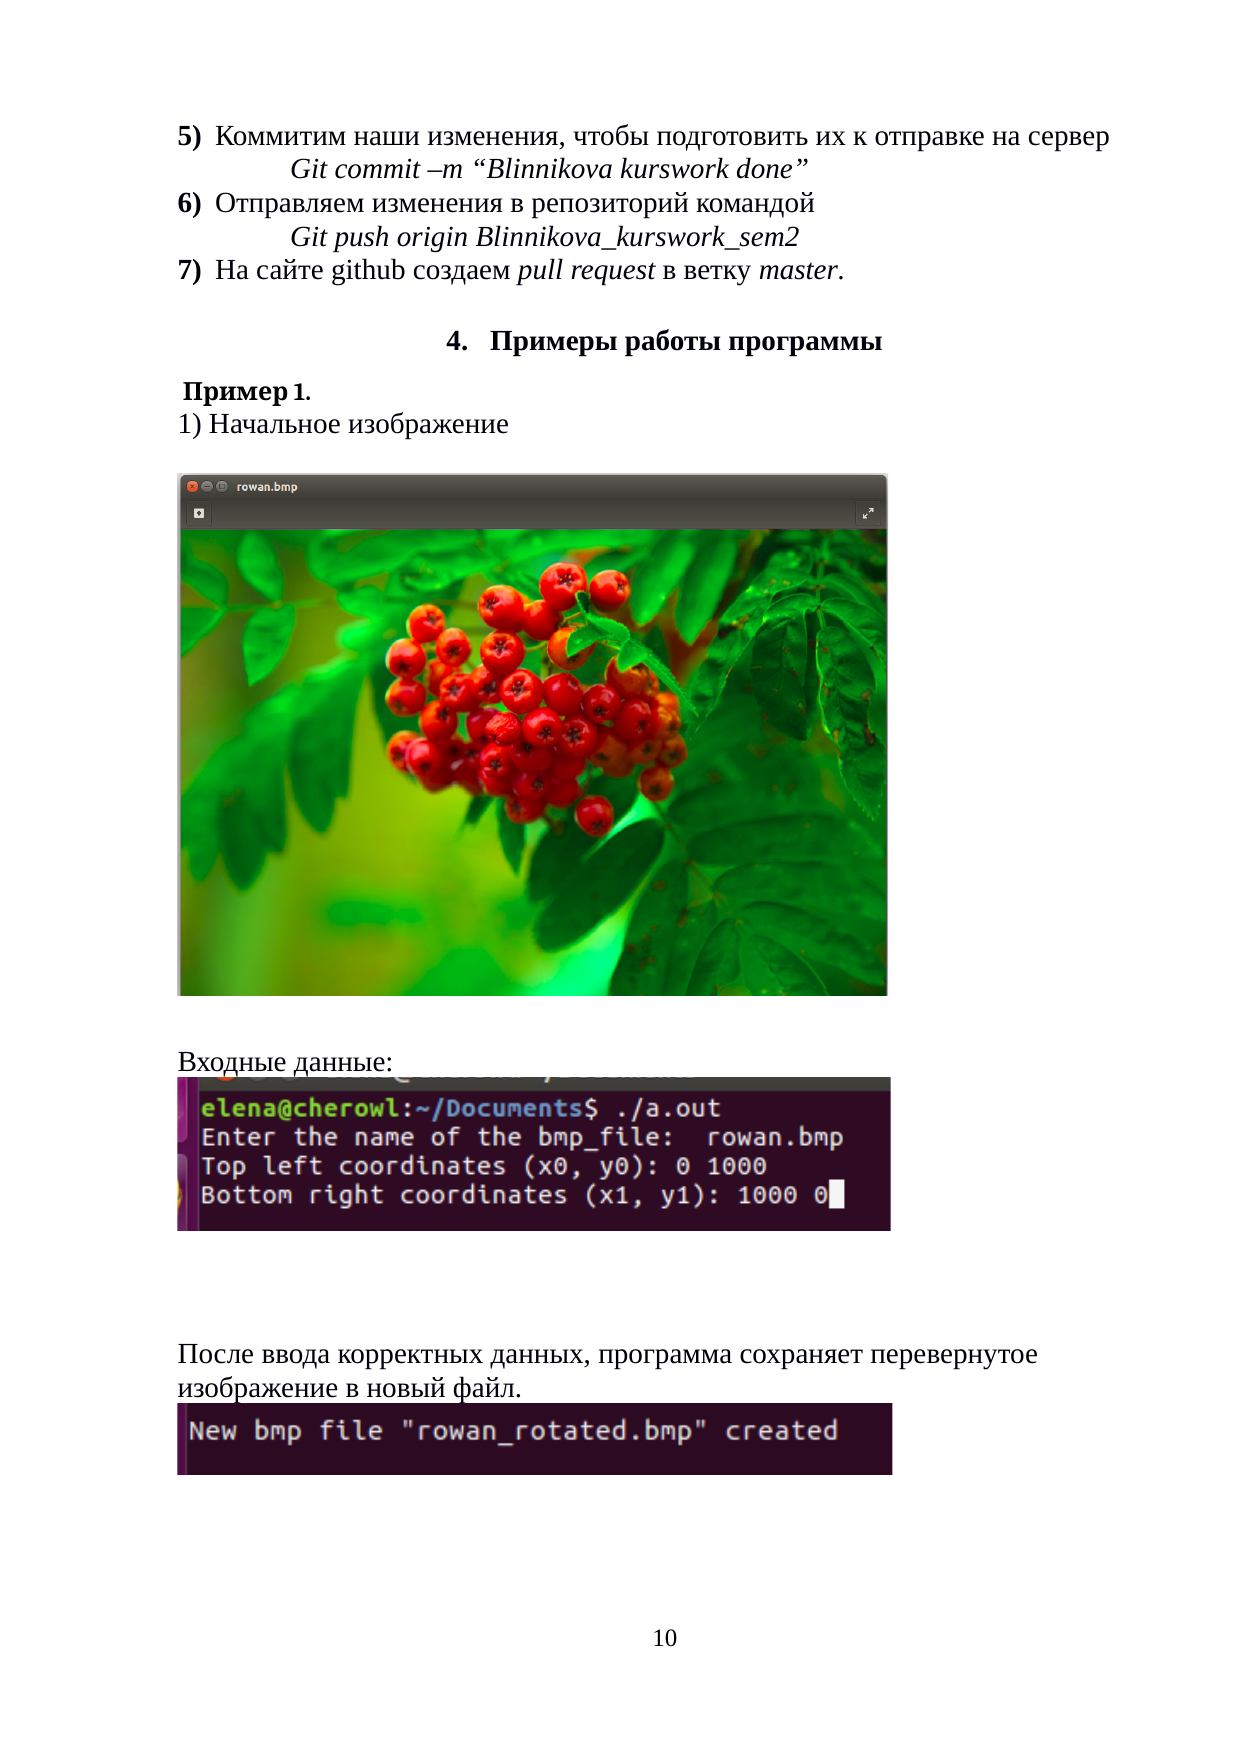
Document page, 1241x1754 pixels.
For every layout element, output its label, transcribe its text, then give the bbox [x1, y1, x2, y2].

picture [177, 1403, 270, 1447]
text Git push origin Blinnikova_kurswork_sem2 [216, 219, 1152, 252]
text После ввода корректных данных, программа сохраняет перевернутое изображение в новый файл. [177, 1336, 1152, 1403]
text 1) Начальное изображение [177, 407, 1152, 440]
picture [177, 1077, 262, 1118]
list На сайте github создаем pull request в ветку master. [177, 252, 1152, 286]
picture [177, 473, 889, 996]
text Git commit –m “Blinnikova kurswork done” [216, 152, 1152, 185]
subtitle Примеры работы программы [177, 323, 1152, 357]
list Коммитим наши изменения, чтобы подготовить их к отправке на сервер [177, 118, 1152, 152]
list Отправляем изменения в репозиторий командой [177, 185, 1152, 219]
text Входные данные: [177, 1044, 1152, 1077]
subtitle Пример 1. [177, 378, 1152, 407]
